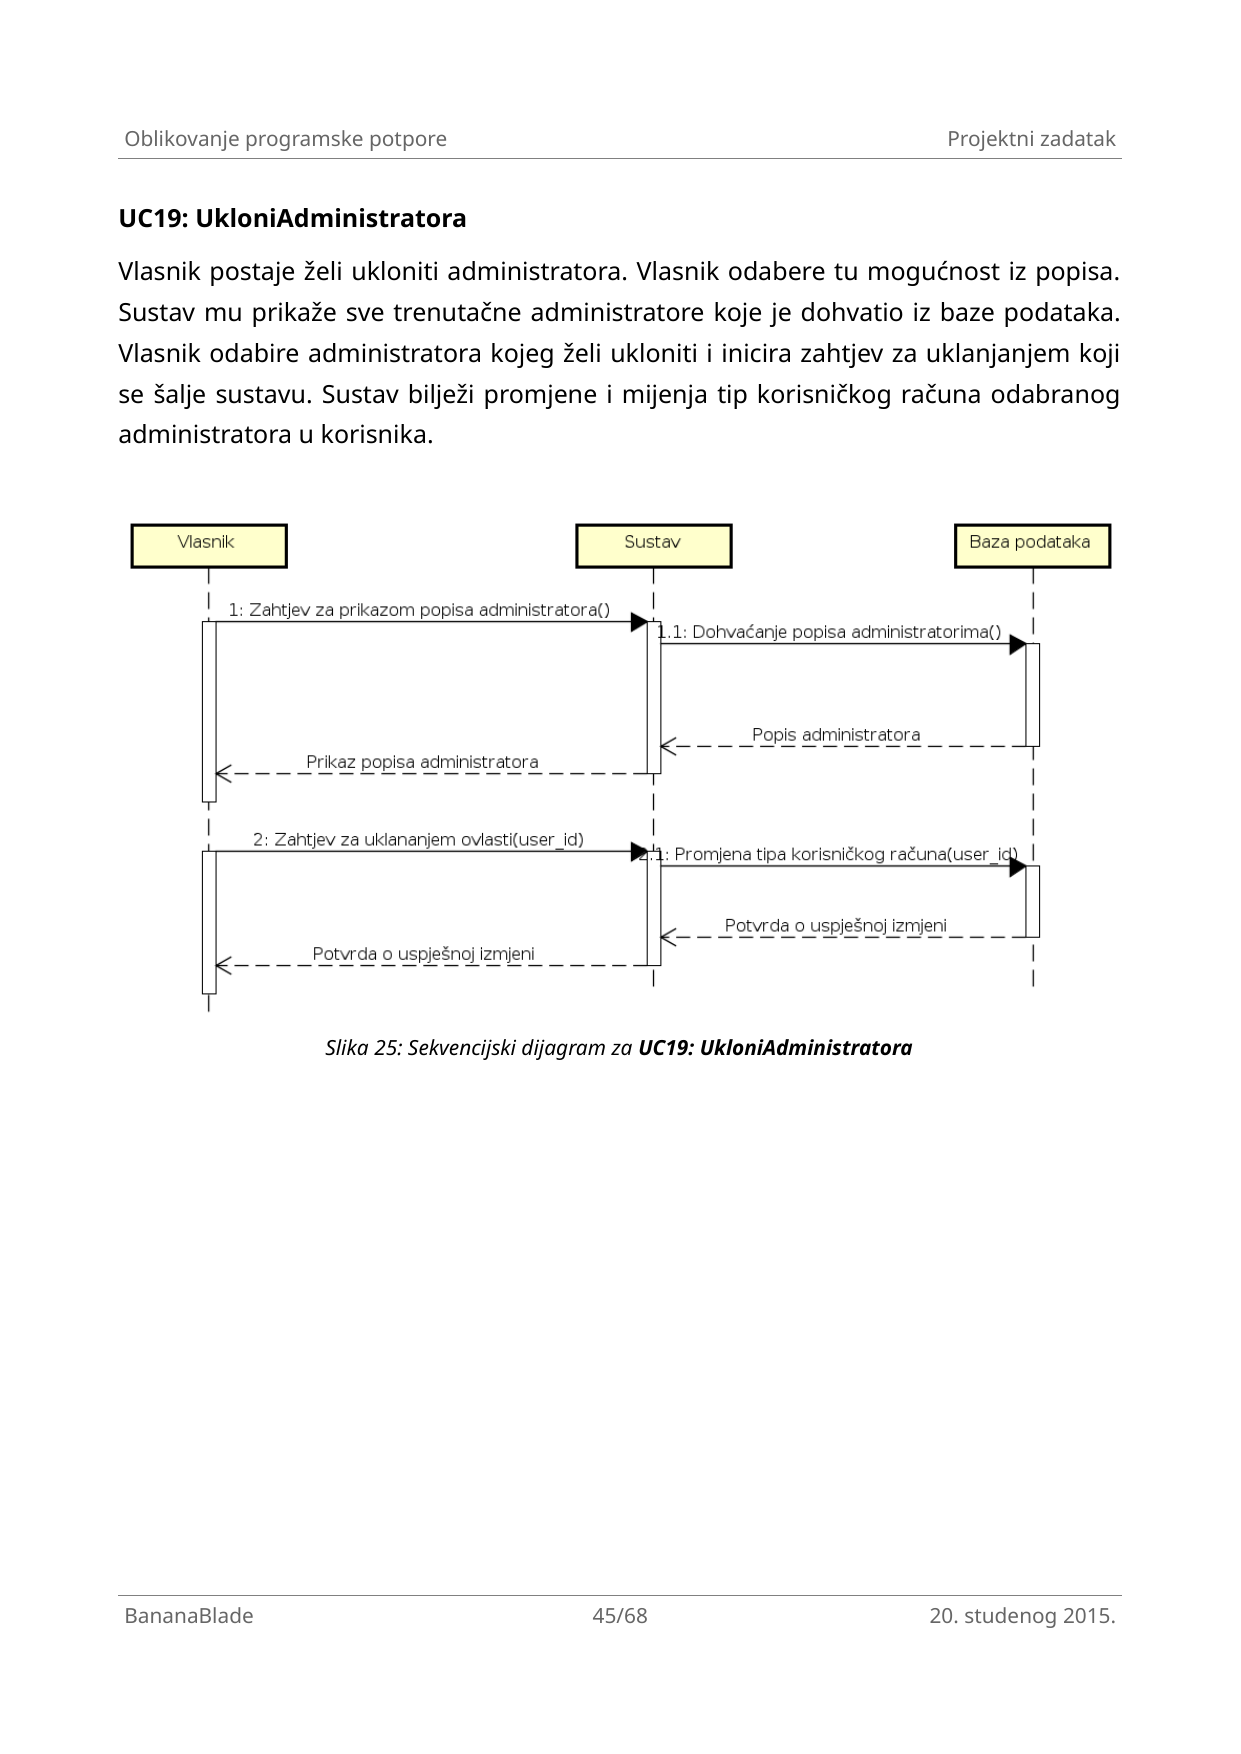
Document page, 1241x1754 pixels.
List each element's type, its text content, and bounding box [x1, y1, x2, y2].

text Slika 25: Sekvencijski dijagram za UC19: UkloniAdministratora [118, 1028, 1122, 1062]
text Vlasnik postaje želi ukloniti administratora. Vlasnik odabere tu mogućnost iz popisa. Sustav mu prikaže sve trenutačne administratore koje je dohvatio iz baze podataka. Vlasnik odabire administratora kojeg želi ukloniti i inicira zahtjev za uklanjanjem koji se šalje sustavu. Sustav bilježi promjene i mijenja tip korisničkog računa odabranog administratora u korisnika. [118, 254, 1122, 451]
picture [118, 511, 1123, 1028]
subtitle UC19: UkloniAdministratora [118, 201, 1122, 234]
